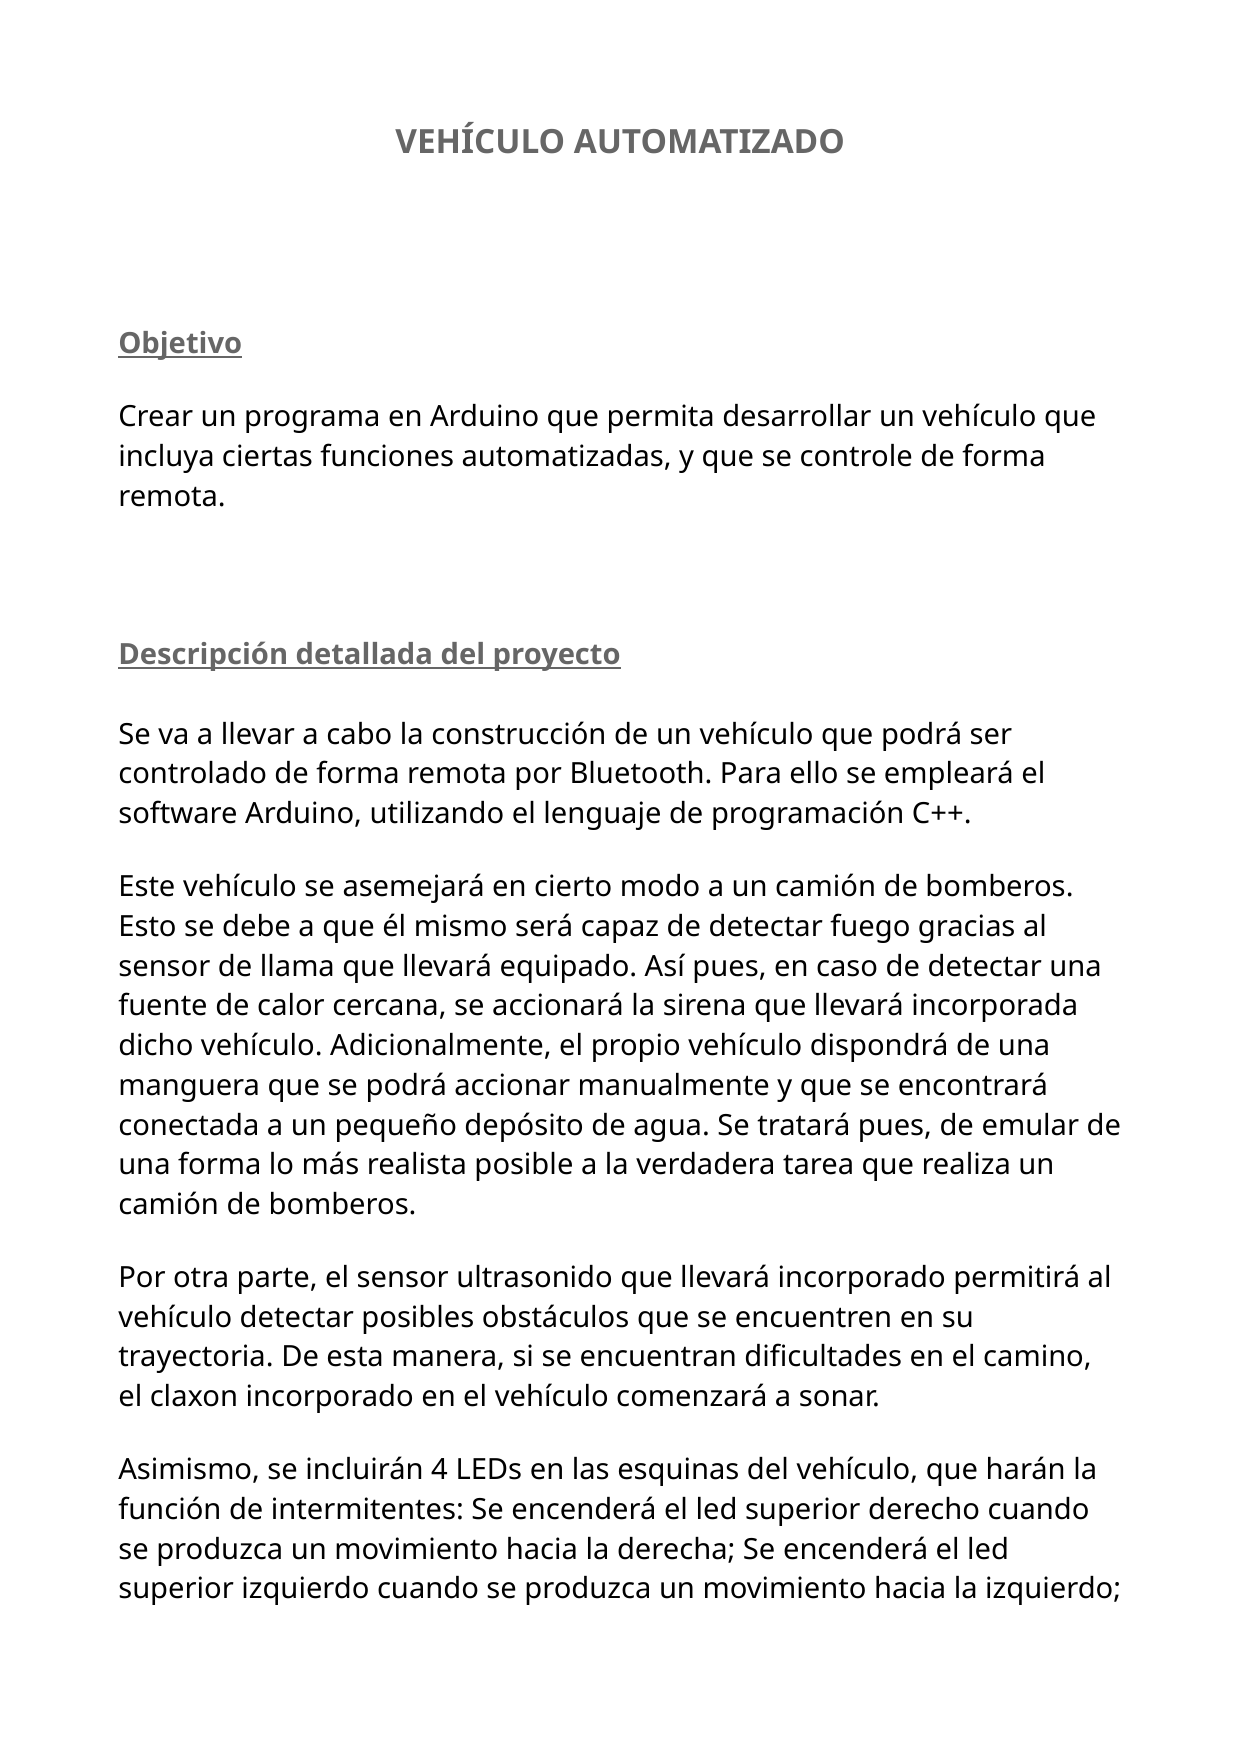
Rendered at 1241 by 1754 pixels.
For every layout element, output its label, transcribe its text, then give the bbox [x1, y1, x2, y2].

text Este vehículo se asemejará en cierto modo a un camión de bomberos. Esto se debe a que él mismo será capaz de detectar fuego gracias al sensor de llama que llevará equipado. Así pues, en caso de detectar una fuente de calor cercana, se accionará la sirena que llevará incorporada dicho vehículo. Adicionalmente, el propio vehículo dispondrá de una manguera que se podrá accionar manualmente y que se encontrará conectada a un pequeño depósito de agua. Se tratará pues, de emular de una forma lo más realista posible a la verdadera tarea que realiza un camión de bomberos. [118, 866, 1122, 1223]
text Descripción detallada del proyecto [118, 634, 1122, 673]
text Crear un programa en Arduino que permita desarrollar un vehículo que incluya ciertas funciones automatizadas, y que se controle de forma remota. [118, 396, 1122, 514]
text Por otra parte, el sensor ultrasonido que llevará incorporado permitirá al vehículo detectar posibles obstáculos que se encuentren en su trayectoria. De esta manera, si se encuentran dificultades en el camino, el claxon incorporado en el vehículo comenzará a sonar. [118, 1256, 1122, 1415]
text Se va a llevar a cabo la construcción de un vehículo que podrá ser controlado de forma remota por Bluetooth. Para ello se empleará el software Arduino, utilizando el lenguaje de programación C++. [118, 713, 1122, 832]
text VEHÍCULO AUTOMATIZADO [118, 118, 1122, 163]
text Objetivo [118, 322, 1122, 362]
text Asimismo, se incluirán 4 LEDs en las esquinas del vehículo, que harán la función de intermitentes: Se encenderá el led superior derecho cuando se produzca un movimiento hacia la derecha; Se encenderá el led superior izquierdo cuando se produzca un movimiento hacia la izquierdo; [118, 1449, 1122, 1607]
